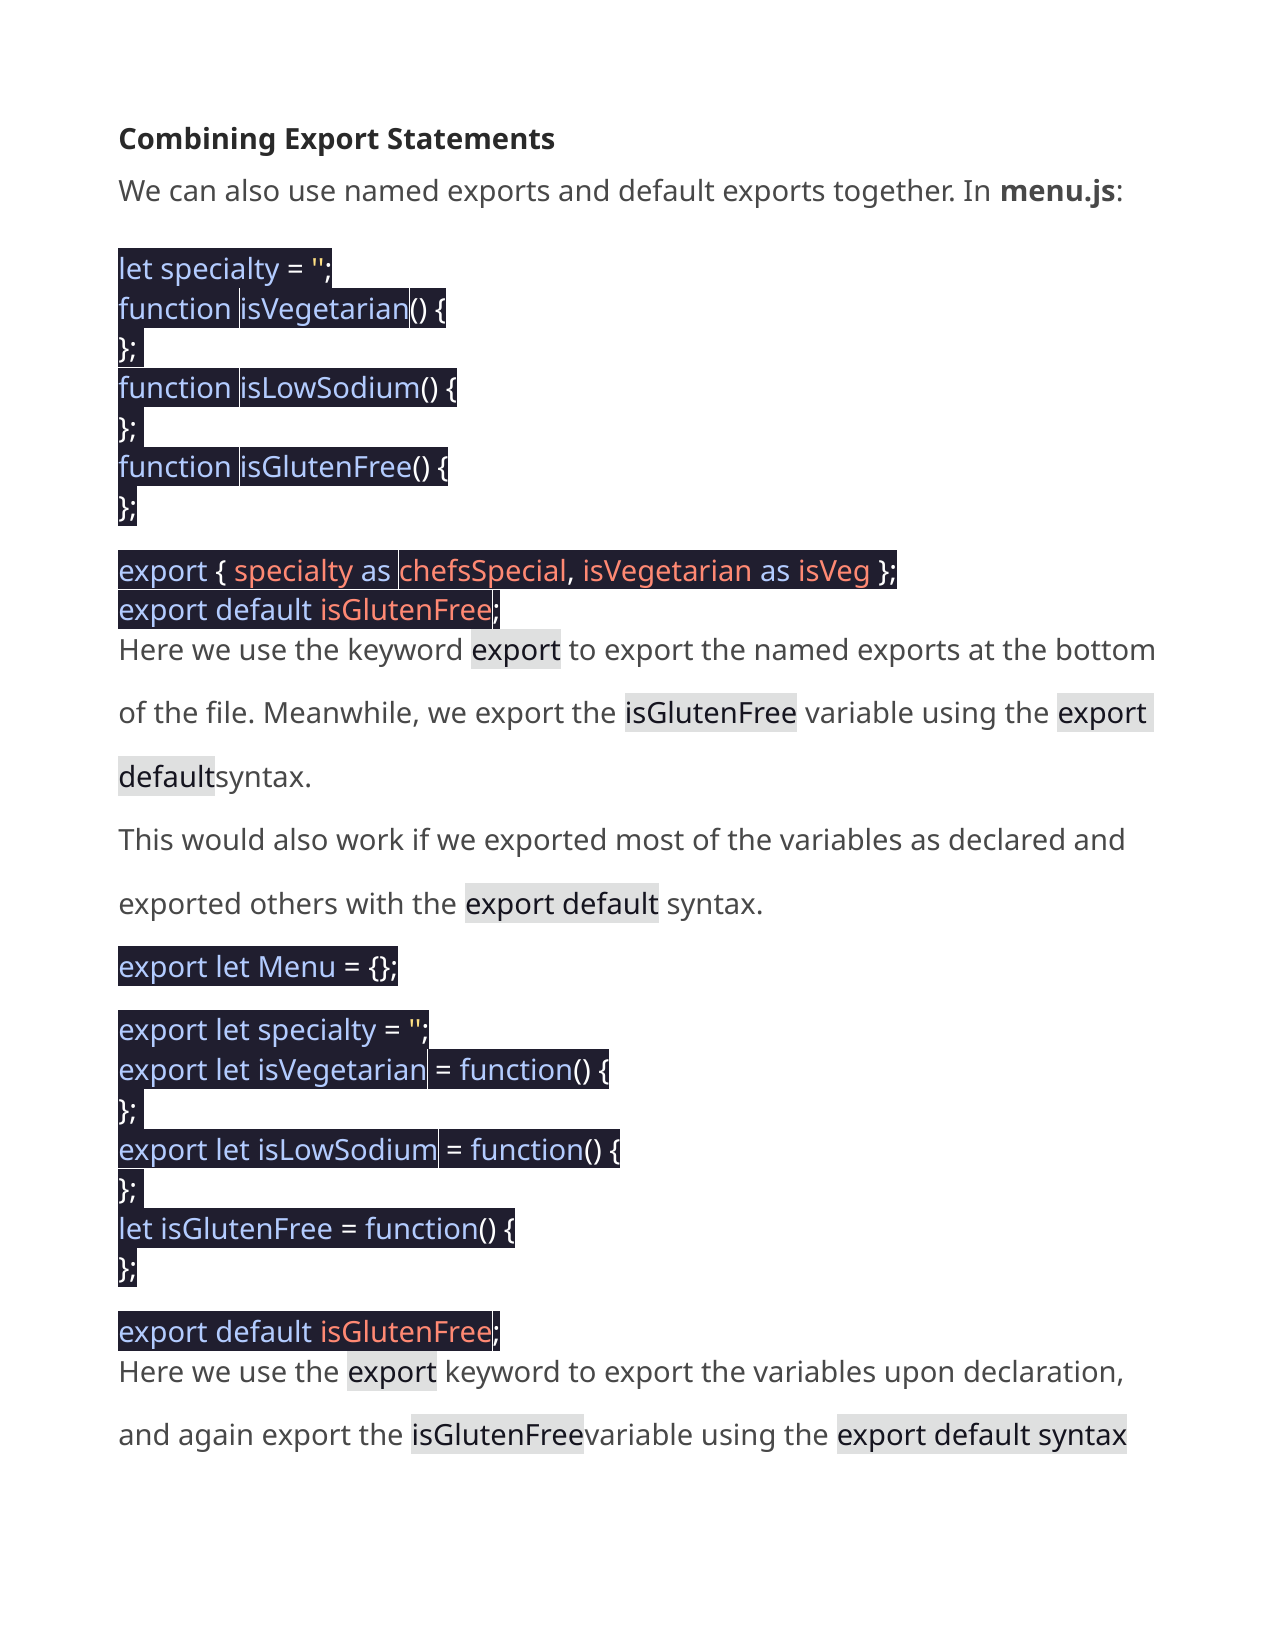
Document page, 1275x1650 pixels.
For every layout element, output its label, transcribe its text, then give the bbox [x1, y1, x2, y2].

text This would also work if we exported most of the variables as declared and exported others with the export default syntax. [118, 819, 1157, 923]
text function isLowSodium() { [118, 367, 1157, 407]
text }; [118, 328, 1157, 367]
text export default isGlutenFree; [118, 1311, 1157, 1351]
text Here we use the export keyword to export the variables upon declaration, and again export the isGlutenFreevariable using the export default syntax [118, 1351, 1157, 1454]
text }; [118, 486, 1157, 526]
text }; [118, 1089, 1157, 1129]
text let isGlutenFree = function() { [118, 1208, 1157, 1248]
text function isVegetarian() { [118, 288, 1157, 328]
text function isGlutenFree() { [118, 447, 1157, 486]
text export { specialty as chefsSpecial, isVegetarian as isVeg }; [118, 550, 1157, 589]
text }; [118, 407, 1157, 447]
text export let isLowSodium = function() { [118, 1129, 1157, 1168]
text export default isGlutenFree; [118, 589, 1157, 629]
text }; [118, 1168, 1157, 1208]
text let specialty = ''; [118, 248, 1157, 288]
text }; [118, 1248, 1157, 1287]
text export let isVegetarian = function() { [118, 1049, 1157, 1089]
subtitle Combining Export Statements [118, 118, 1157, 158]
text export let specialty = ''; [118, 1010, 1157, 1049]
text We can also use named exports and default exports together. In menu.js: [118, 170, 1157, 210]
text Here we use the keyword export to export the named exports at the bottom of the file. Meanwhile, we export the isGlutenFree variable using the export defaultsyntax. [118, 629, 1157, 796]
text export let Menu = {}; [118, 946, 1157, 986]
